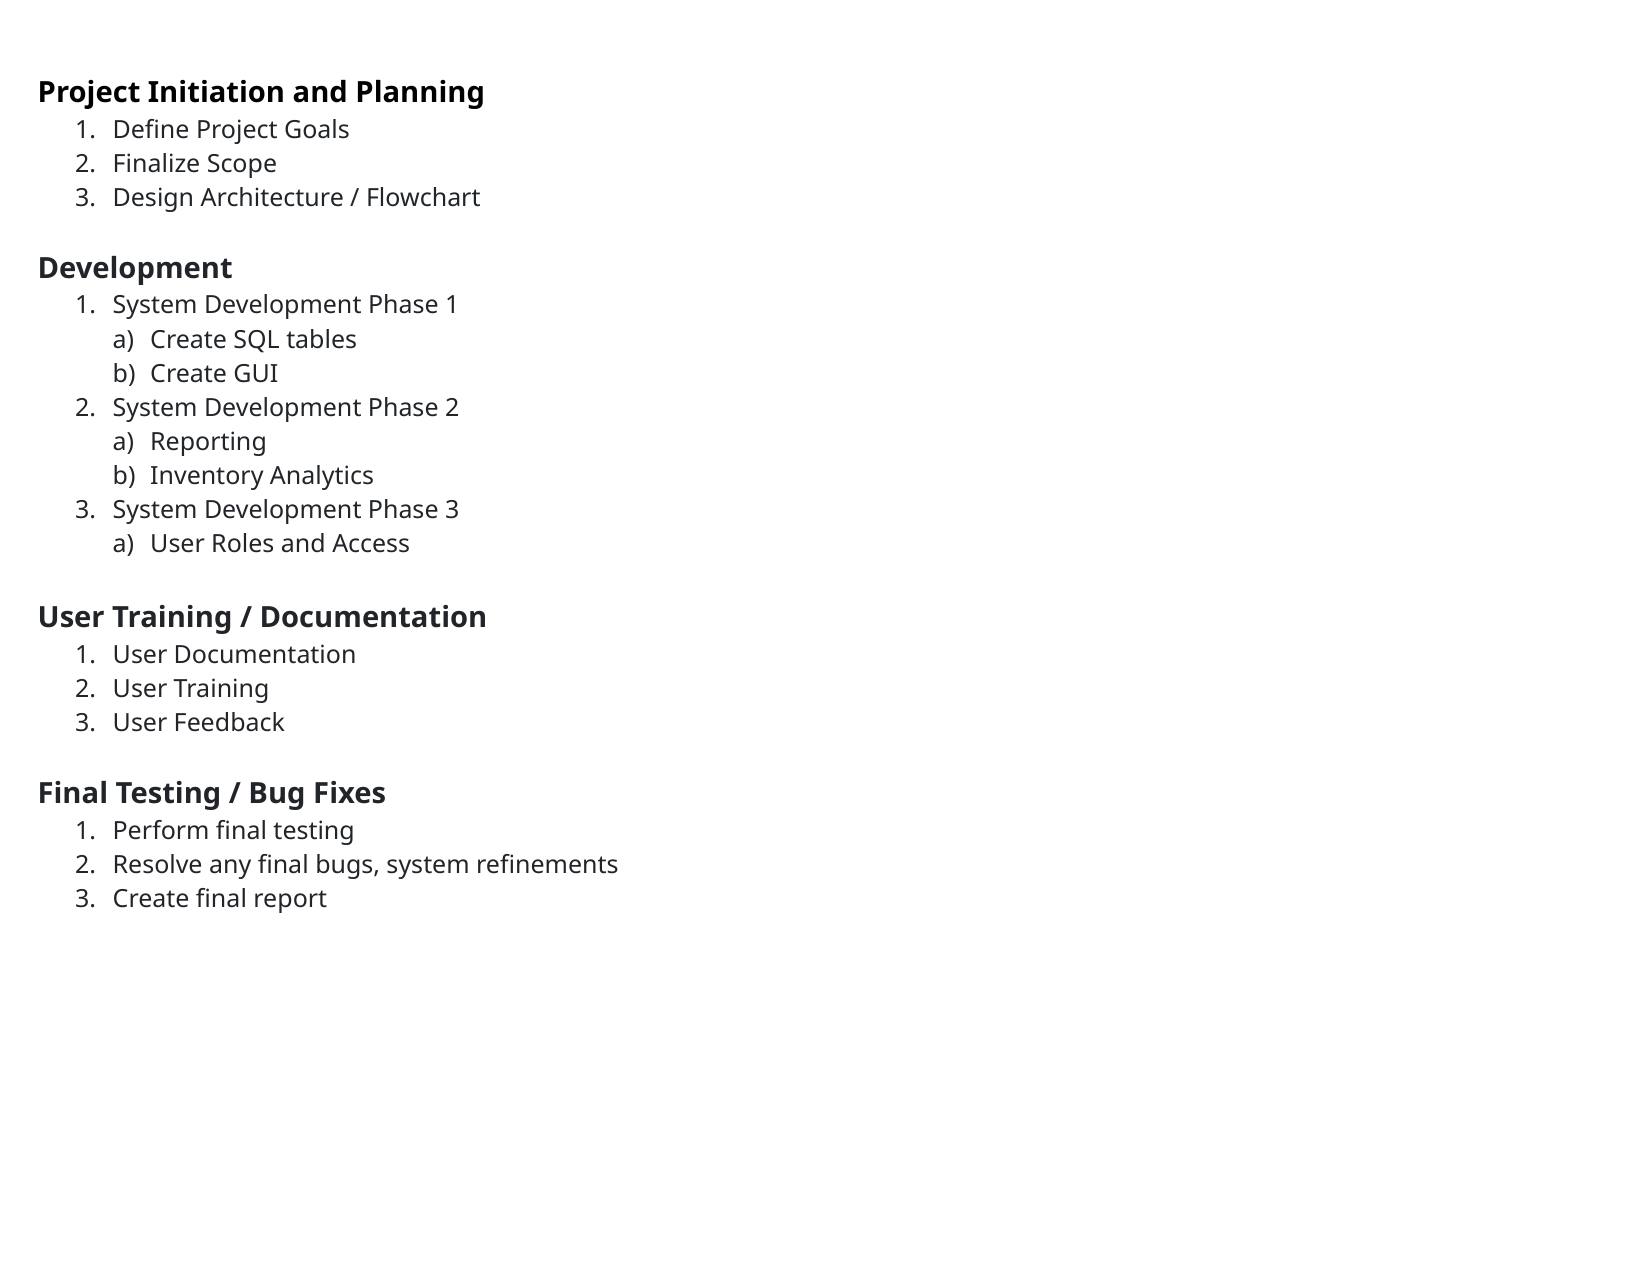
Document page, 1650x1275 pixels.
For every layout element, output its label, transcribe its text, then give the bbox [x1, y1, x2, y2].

list Resolve any final bugs, system refinements [75, 846, 1612, 880]
list Create final report [75, 880, 1612, 914]
list System Development Phase 2 [75, 389, 1612, 423]
list User Documentation [75, 636, 1612, 670]
list Create GUI [112, 355, 1612, 389]
text Project Initiation and Planning [37, 72, 1612, 111]
list Finalize Scope [75, 145, 1612, 179]
list Reporting [112, 423, 1612, 457]
list Design Architecture / Flowchart [75, 179, 1612, 213]
list User Roles and Access﻿﻿ [112, 526, 1612, 563]
list Define Project Goals [75, 111, 1612, 145]
list Create SQL tables [112, 321, 1612, 355]
list Inventory Analytics [112, 457, 1612, 492]
text User Training / Documentation [37, 597, 1612, 636]
list System Development Phase 3 [75, 492, 1612, 526]
text Development [37, 247, 1612, 287]
list System Development Phase 1 [75, 287, 1612, 321]
list User Training [75, 670, 1612, 704]
list User Feedback [75, 704, 1612, 738]
text Final Testing / Bug Fixes [37, 773, 1612, 812]
list Perform final testing [75, 812, 1612, 846]
